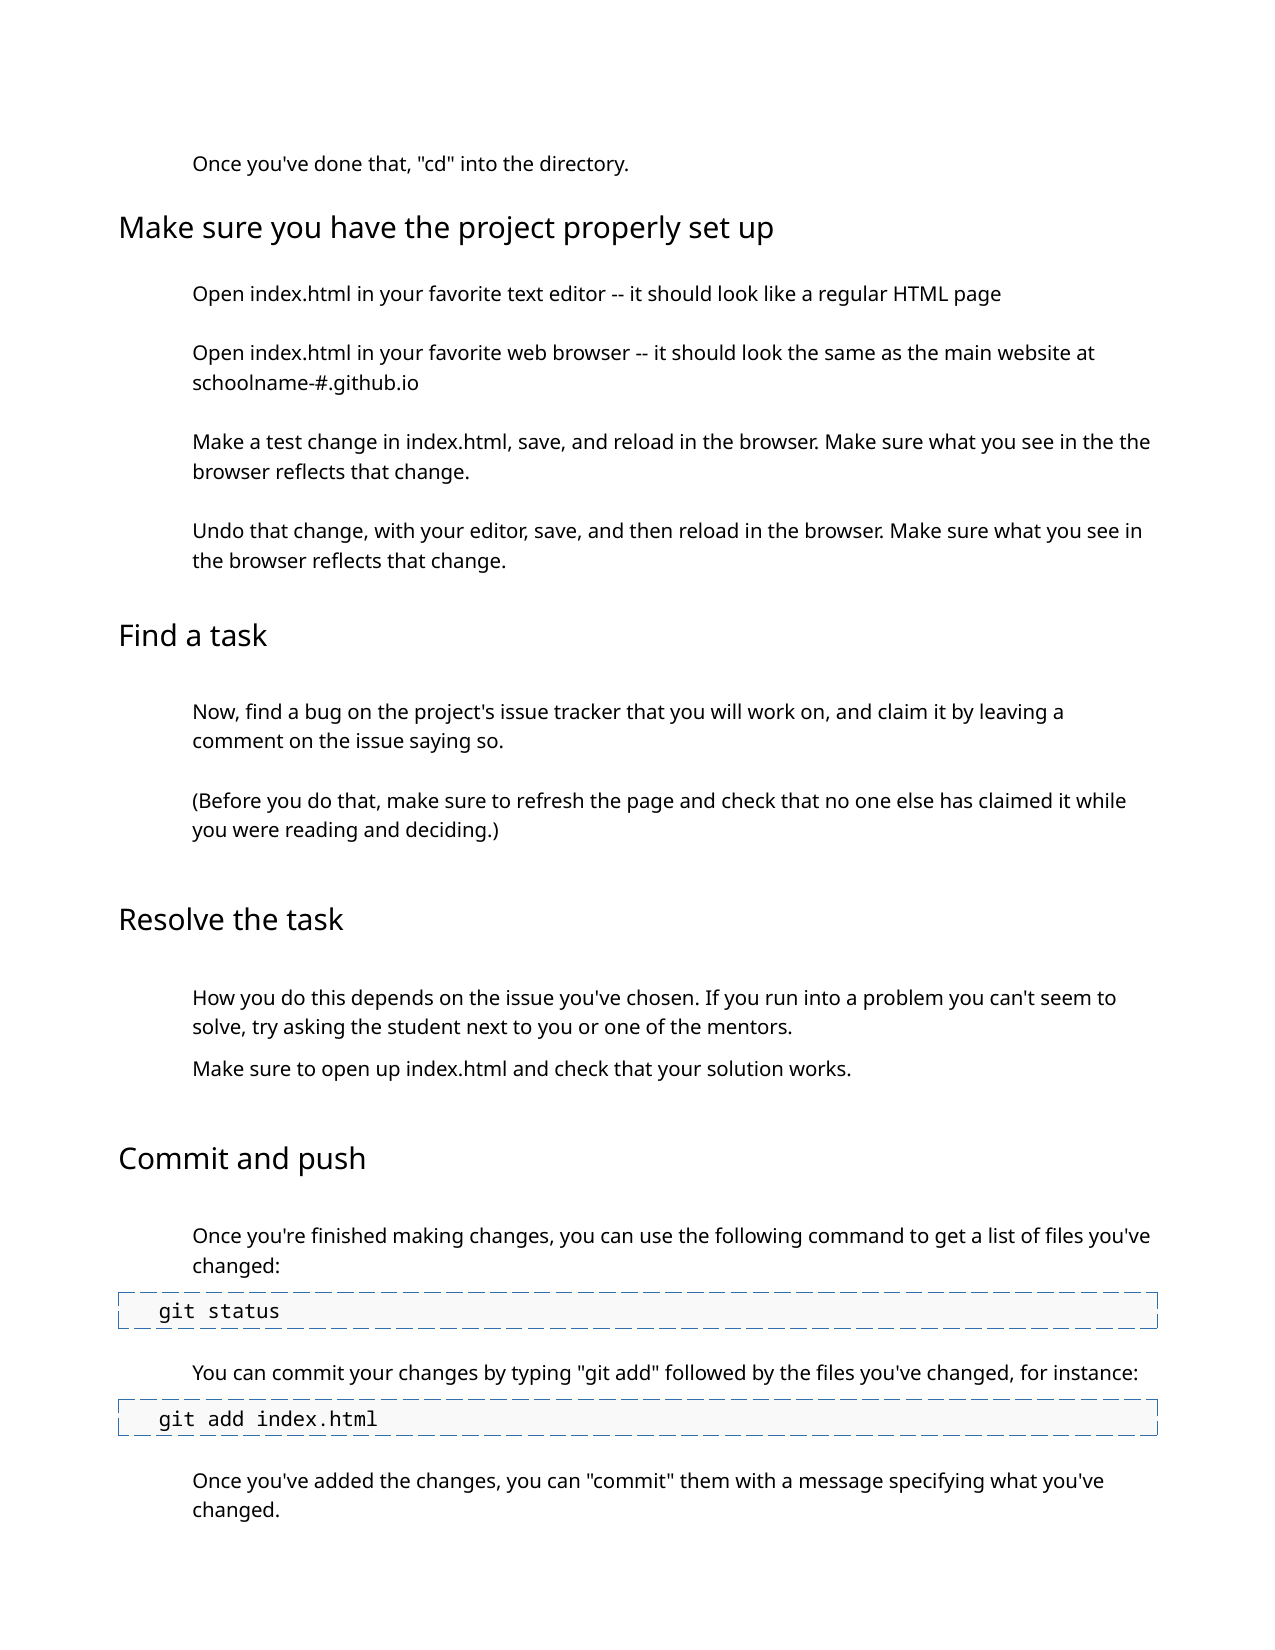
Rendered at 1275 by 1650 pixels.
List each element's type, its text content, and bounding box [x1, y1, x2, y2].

text (Before you do that, make sure to refresh the page and check that no one else has claimed it while you were reading and deciding.) [192, 784, 1157, 844]
text How you do this depends on the issue you've chosen. If you run into a problem you can't seem to solve, try asking the student next to you or one of the mentors. [192, 981, 1157, 1041]
text Once you've added the changes, you can "commit" them with a message specifying what you've changed. [192, 1464, 1157, 1524]
subtitle Make sure you have the project properly set up [118, 207, 1157, 248]
text git add index.html [118, 1399, 1157, 1435]
list Once you've done that, "cd" into the directory. [192, 148, 1157, 177]
subtitle Find a task [118, 614, 1157, 655]
subtitle Resolve the task [118, 898, 1157, 939]
list Open index.html in your favorite text editor -- it should look like a regular HTML page [192, 277, 1157, 307]
subtitle Commit and push [118, 1137, 1157, 1178]
text Make sure to open up index.html and check that your solution works. [192, 1053, 1157, 1083]
text git status [118, 1292, 1157, 1328]
list Open index.html in your favorite web browser -- it should look the same as the main website at schoolname-#.github.io [192, 337, 1157, 396]
text You can commit your changes by typing "git add" followed by the files you've changed, for instance: [192, 1357, 1157, 1387]
subtitle Now, find a bug on the project's issue tracker that you will work on, and claim it by leaving a comment on the issue saying so. [192, 695, 1157, 755]
list Undo that change, with your editor, save, and then reload in the browser. Make sure what you see in the browser reflects that change. [192, 515, 1157, 574]
list Make a test change in index.html, save, and reload in the browser. Make sure what you see in the the browser reflects that change. [192, 426, 1157, 485]
text Once you're finished making changes, you can use the following command to get a list of files you've changed: [192, 1220, 1157, 1279]
